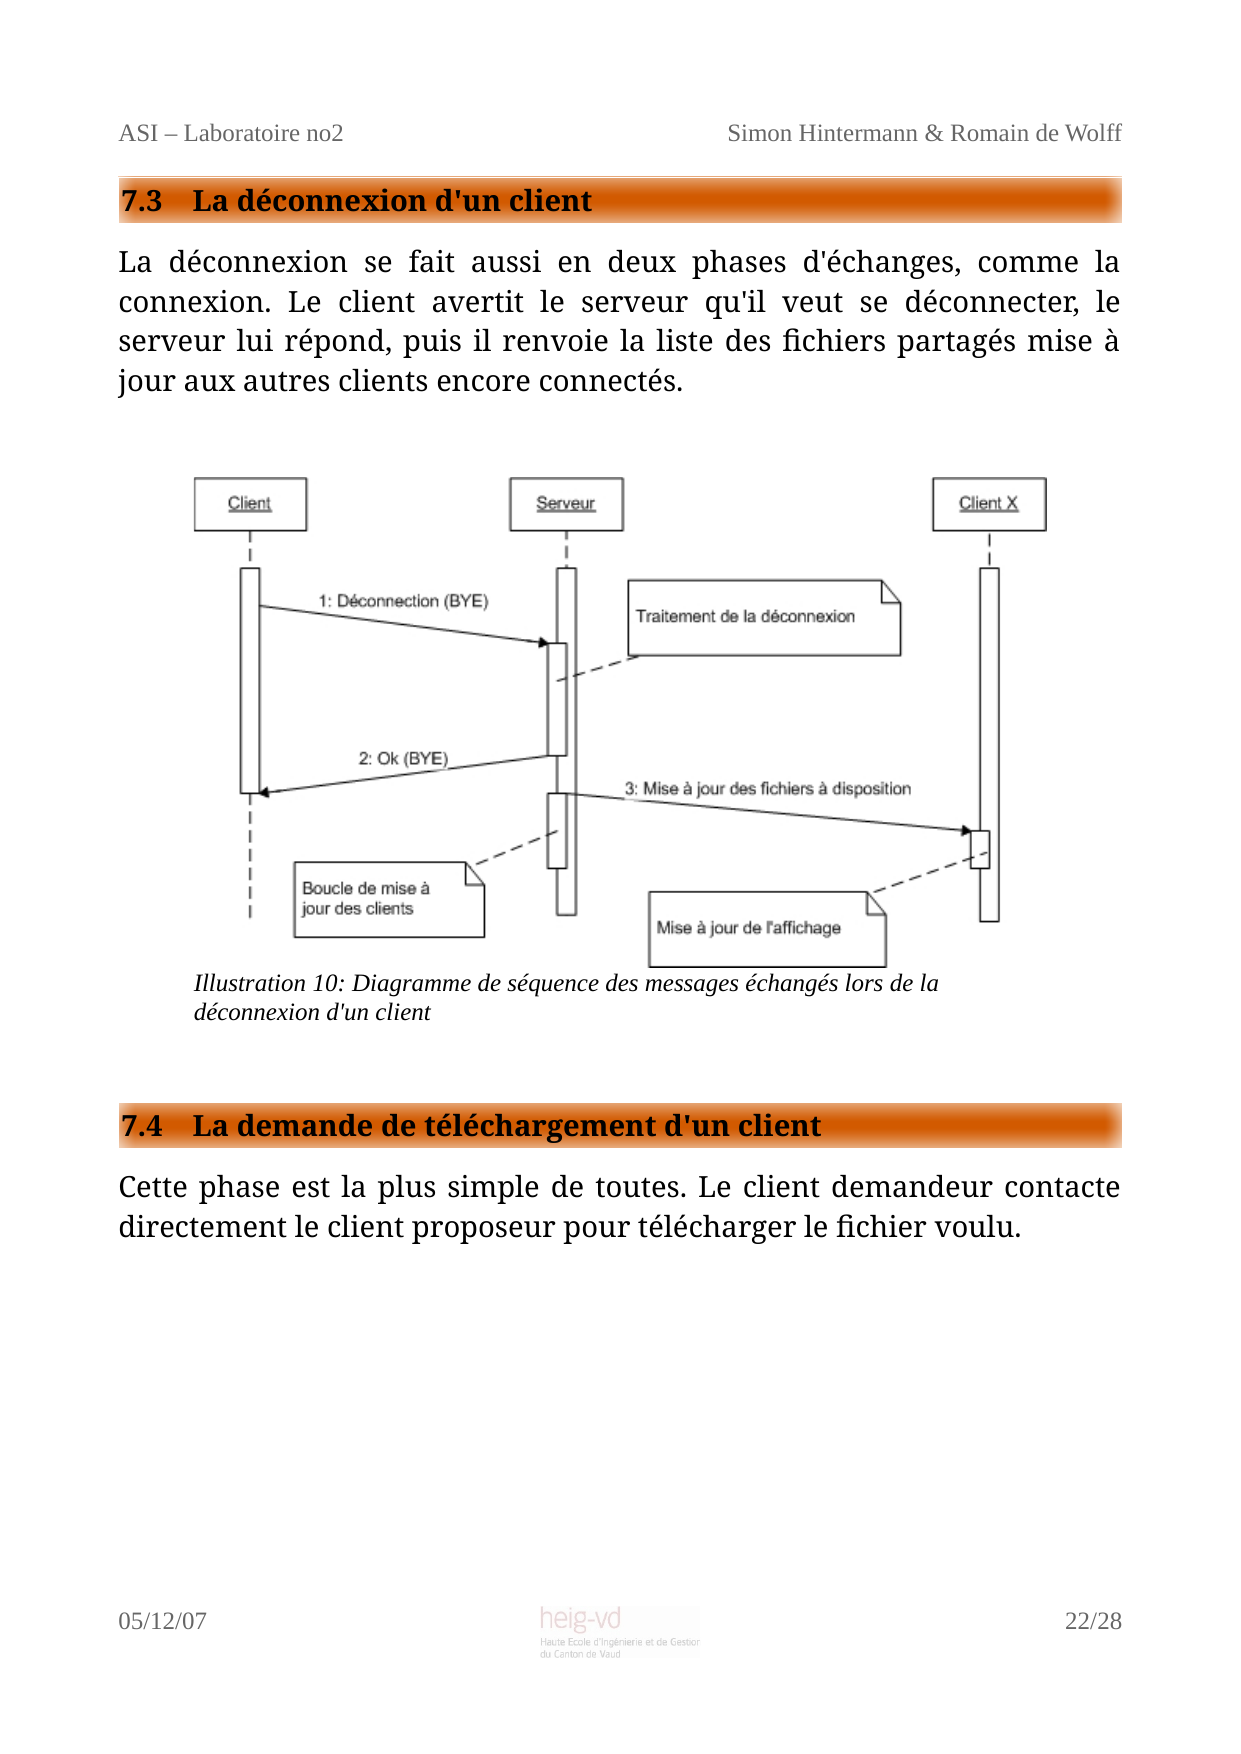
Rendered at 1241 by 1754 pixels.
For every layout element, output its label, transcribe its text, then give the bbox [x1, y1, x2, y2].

text Illustration 10: Diagramme de séquence des messages échangés lors de la déconnexion d'un client [193, 968, 1047, 1025]
text La déconnexion se fait aussi en deux phases d'échanges, comme la connexion. Le client avertit le serveur qu'il veut se déconnecter, le serveur lui répond, puis il renvoie la liste des fichiers partagés mise à jour aux autres clients encore connectés. [118, 241, 1122, 400]
subtitle La déconnexion d'un client [119, 178, 1122, 223]
text Cette phase est la plus simple de toutes. Le client demandeur contacte directement le client proposeur pour télécharger le fichier voulu. [118, 1166, 1122, 1246]
picture [540, 1606, 700, 1658]
picture [193, 477, 1047, 968]
subtitle La demande de téléchargement d'un client [119, 1103, 1122, 1148]
